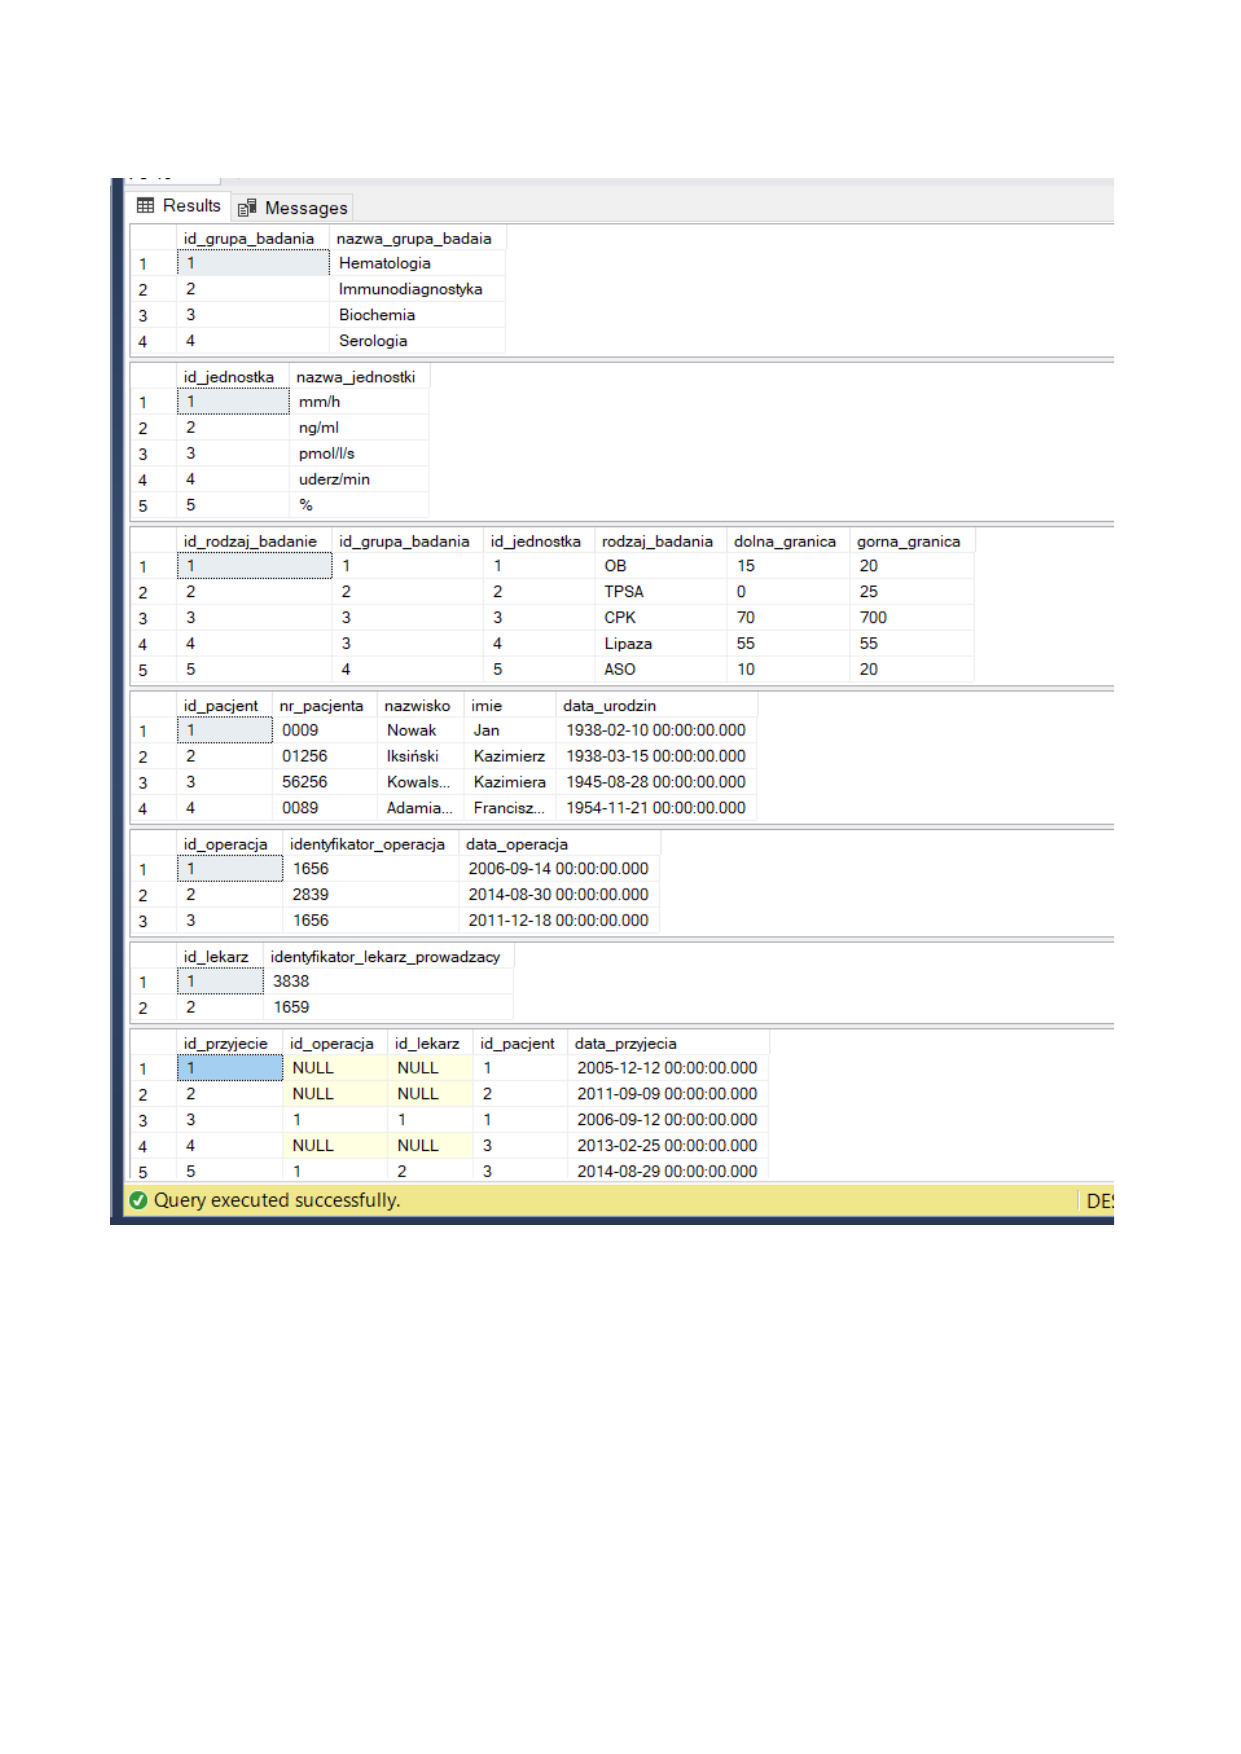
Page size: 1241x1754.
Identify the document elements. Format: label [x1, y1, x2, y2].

picture [110, 178, 1115, 1225]
